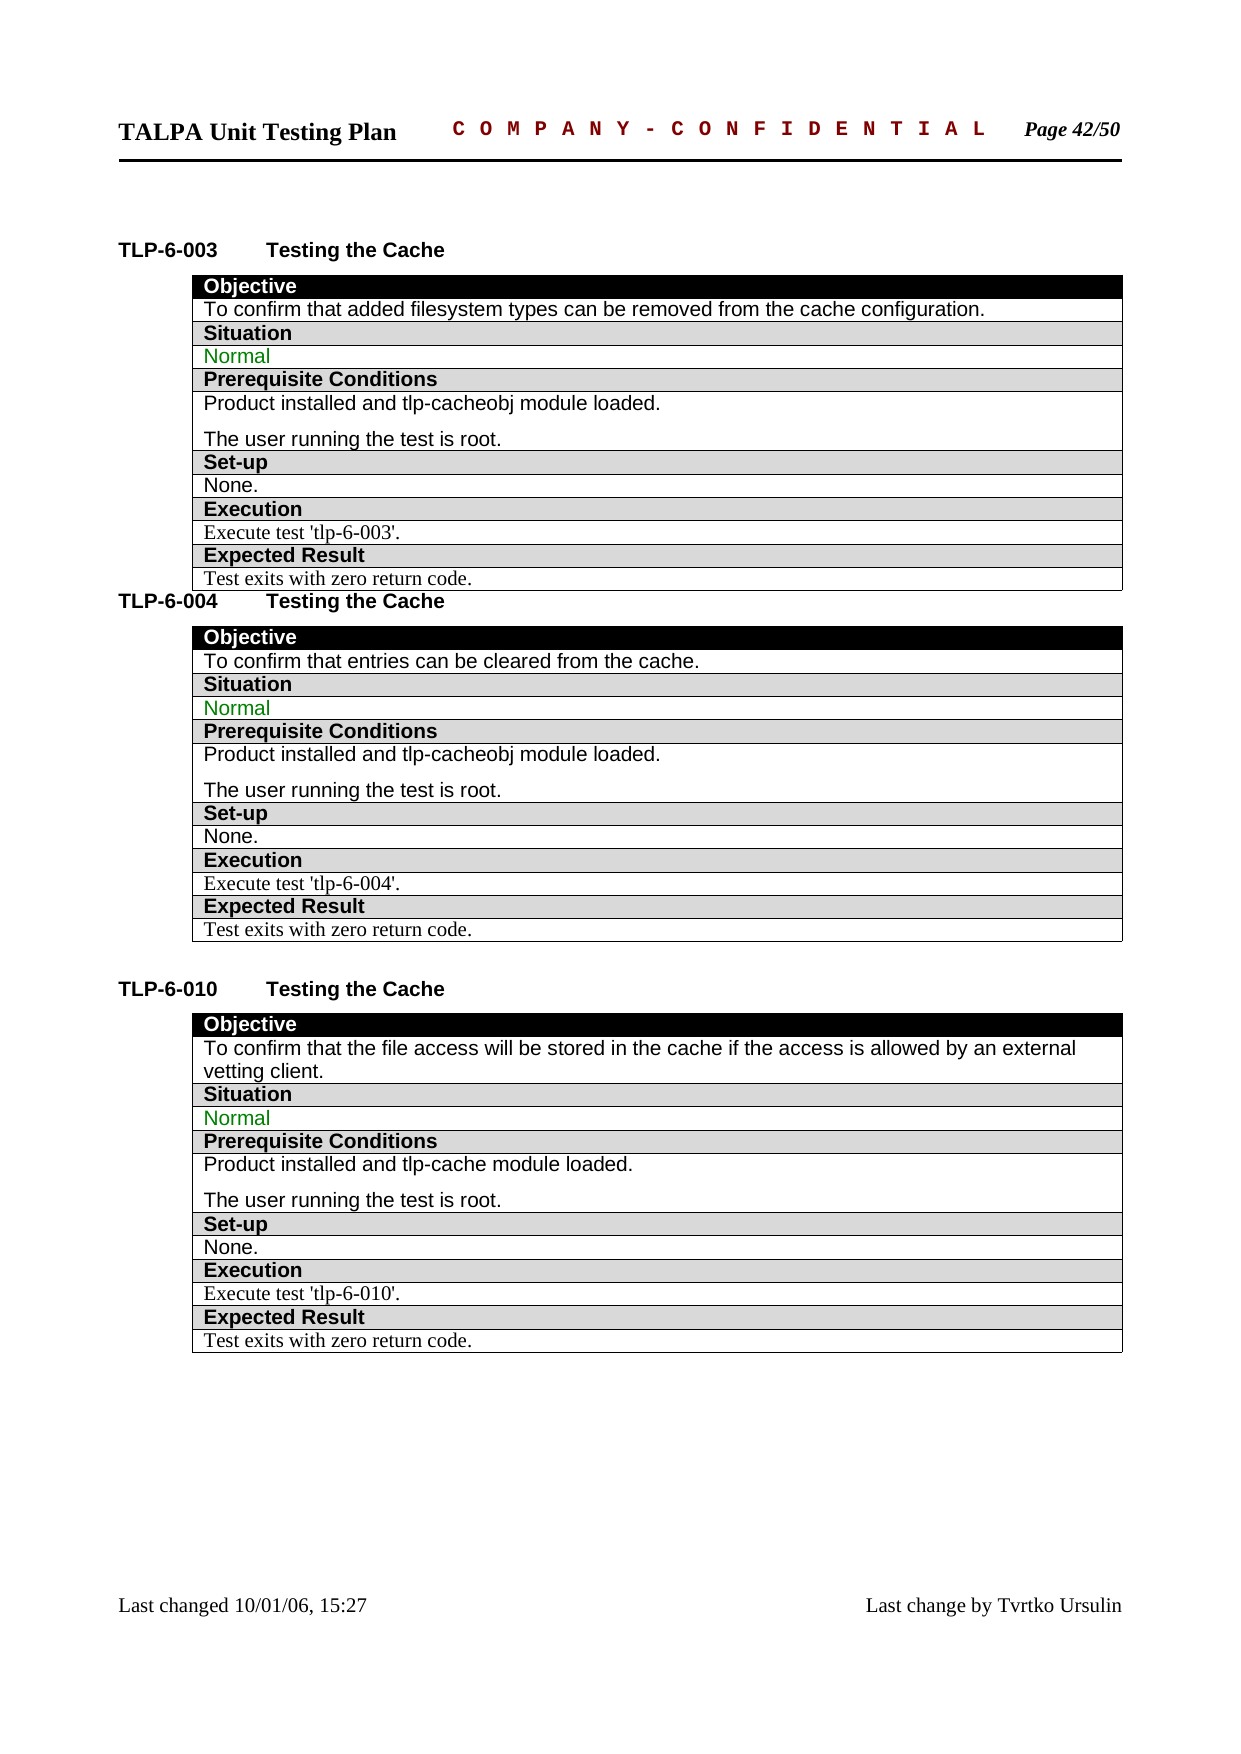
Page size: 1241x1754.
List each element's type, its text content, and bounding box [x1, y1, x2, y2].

table_cell Execute test 'tlp-6-004'. [193, 873, 1122, 895]
table_cell Test exits with zero return code. [193, 1330, 1122, 1352]
table_cell Test exits with zero return code. [193, 919, 1122, 941]
table_header Objective [193, 1014, 1122, 1036]
table_cell Situation [193, 1084, 1122, 1106]
table_cell To confirm that added filesystem types can be removed from the cache configuration. [193, 299, 1122, 321]
table_cell Product installed and tlp-cacheobj module loaded. The user running the test is root. [193, 744, 1122, 802]
table_cell Execution [193, 1260, 1122, 1282]
table_cell Normal [193, 1107, 1122, 1130]
table_header Objective [193, 276, 1122, 298]
table_cell None. [193, 1236, 1122, 1259]
table_cell None. [193, 826, 1122, 848]
table_cell Set-up [193, 803, 1122, 825]
table_cell None. [193, 475, 1122, 497]
text TLP-6-004 Testing the Cache [118, 590, 1122, 613]
table_cell Prerequisite Conditions [193, 369, 1122, 391]
table_cell Execution [193, 498, 1122, 520]
table_cell Prerequisite Conditions [193, 1131, 1122, 1153]
table_cell Situation [193, 322, 1122, 345]
table_cell Execute test 'tlp-6-010'. [193, 1283, 1122, 1305]
table_cell Expected Result [193, 545, 1122, 567]
table_cell Product installed and tlp-cache module loaded. The user running the test is root. [193, 1154, 1122, 1212]
table_cell Execution [193, 849, 1122, 872]
table_cell Test exits with zero return code. [193, 568, 1122, 590]
table_cell To confirm that entries can be cleared from the cache. [193, 650, 1122, 673]
table_cell Expected Result [193, 896, 1122, 918]
text TLP-6-010 Testing the Cache [118, 977, 1122, 1000]
table_cell Execute test 'tlp-6-003'. [193, 521, 1122, 544]
table_cell Set-up [193, 1213, 1122, 1235]
table_header Objective [193, 627, 1122, 649]
table_cell Set-up [193, 451, 1122, 474]
table_cell Normal [193, 697, 1122, 719]
table_cell Expected Result [193, 1306, 1122, 1329]
table_cell Situation [193, 674, 1122, 696]
table_cell Prerequisite Conditions [193, 720, 1122, 743]
table_cell Product installed and tlp-cacheobj module loaded. The user running the test is root. [193, 392, 1122, 450]
table_cell Normal [193, 346, 1122, 368]
table_cell To confirm that the file access will be stored in the cache if the access is allowed by an external vetting client. [193, 1037, 1122, 1083]
text TLP-6-003 Testing the Cache [118, 239, 1122, 262]
